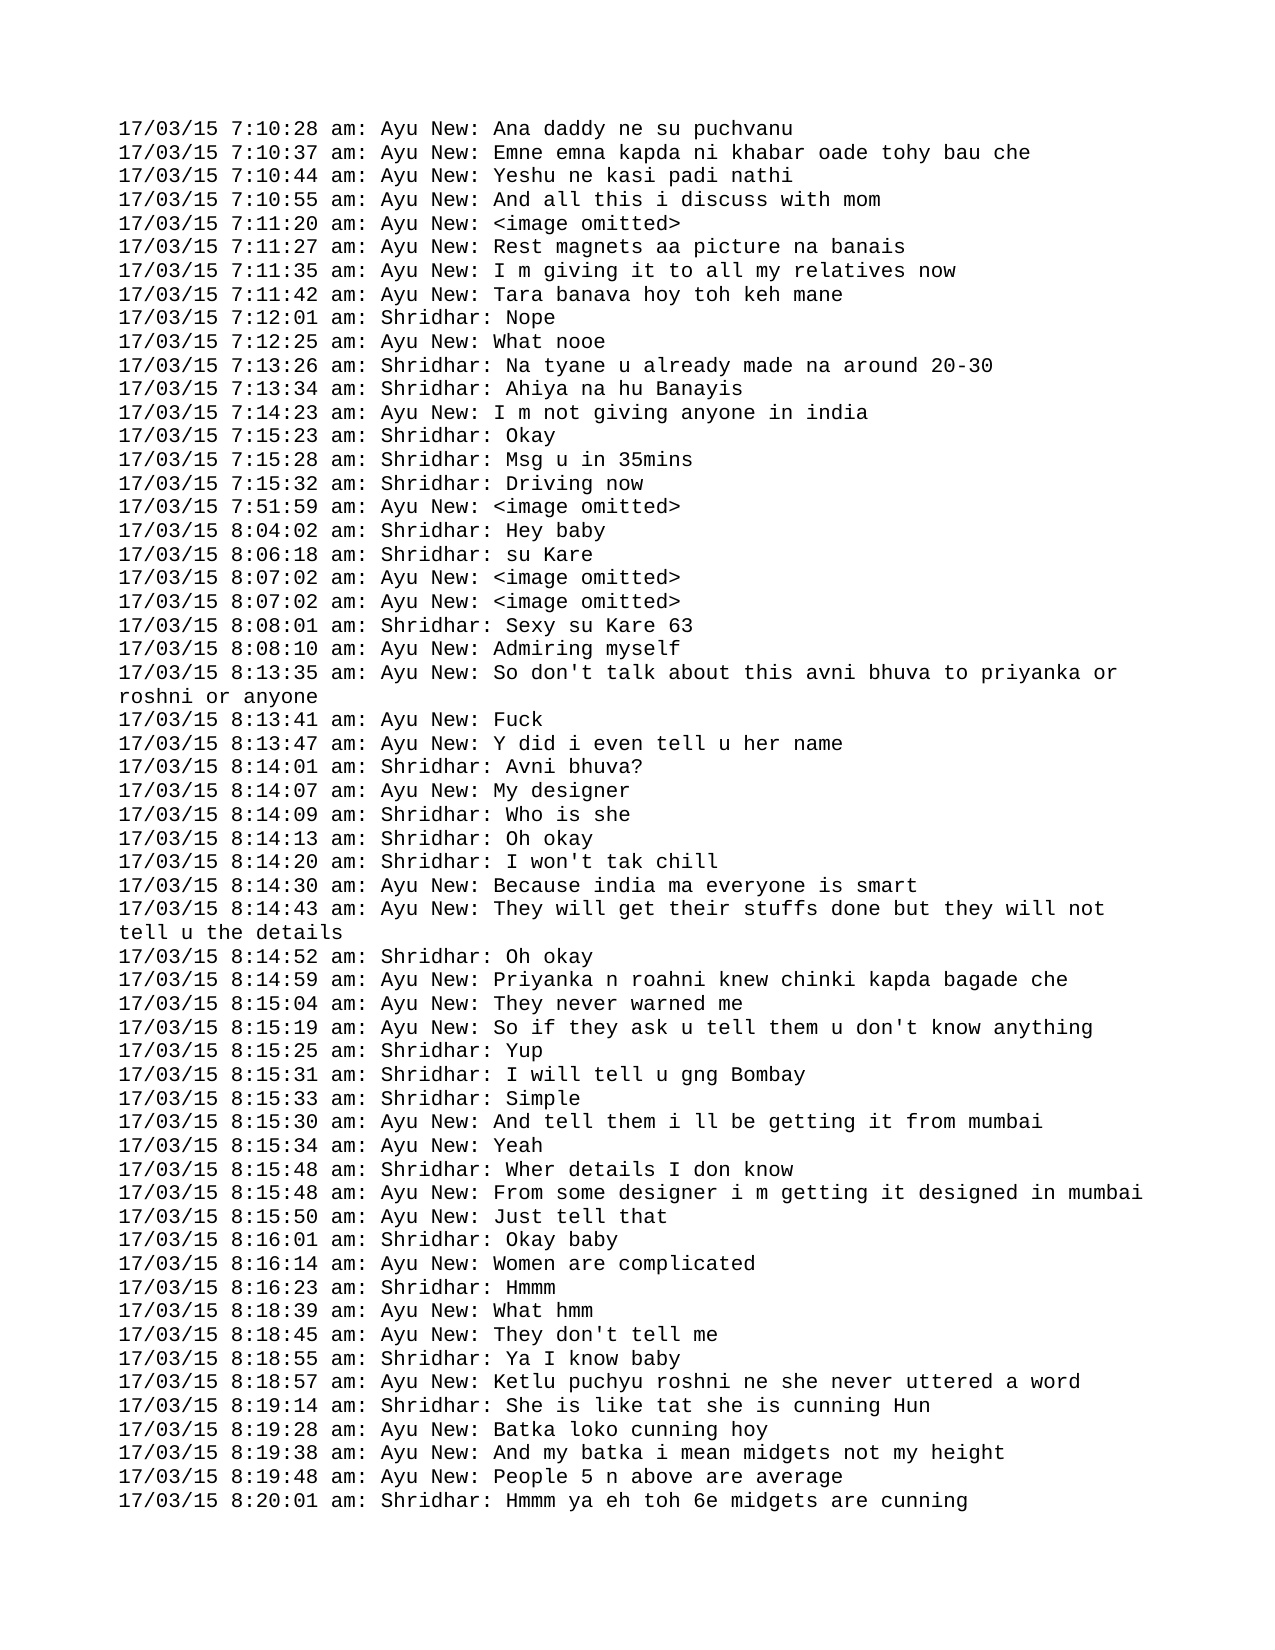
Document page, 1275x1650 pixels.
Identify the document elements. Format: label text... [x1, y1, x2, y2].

text 17/03/15 7:10:44 am: Ayu New: Yeshu ne kasi padi nathi [118, 165, 1157, 189]
text 17/03/15 7:15:28 am: Shridhar: Msg u in 35mins [118, 449, 1157, 473]
text 17/03/15 8:14:43 am: Ayu New: They will get their stuffs done but they will not tell u the details [118, 898, 1157, 946]
text 17/03/15 8:14:30 am: Ayu New: Because india ma everyone is smart [118, 875, 1157, 898]
text 17/03/15 8:13:35 am: Ayu New: So don't talk about this avni bhuva to priyanka or roshni or anyone [118, 662, 1157, 709]
text 17/03/15 8:15:31 am: Shridhar: I will tell u gng Bombay [118, 1064, 1157, 1088]
text 17/03/15 8:14:52 am: Shridhar: Oh okay [118, 946, 1157, 969]
text 17/03/15 8:08:01 am: Shridhar: Sexy su Kare 63 [118, 615, 1157, 638]
text 17/03/15 7:11:20 am: Ayu New: <image omitted> [118, 213, 1157, 236]
text 17/03/15 8:04:02 am: Shridhar: Hey baby [118, 520, 1157, 544]
text 17/03/15 7:15:23 am: Shridhar: Okay [118, 426, 1157, 449]
text 17/03/15 8:15:04 am: Ayu New: They never warned me [118, 993, 1157, 1017]
text 17/03/15 7:11:35 am: Ayu New: I m giving it to all my relatives now [118, 260, 1157, 284]
text 17/03/15 8:18:57 am: Ayu New: Ketlu puchyu roshni ne she never uttered a word [118, 1371, 1157, 1395]
text 17/03/15 7:10:28 am: Ayu New: Ana daddy ne su puchvanu [118, 118, 1157, 142]
text 17/03/15 7:14:23 am: Ayu New: I m not giving anyone in india [118, 402, 1157, 426]
text 17/03/15 7:13:34 am: Shridhar: Ahiya na hu Banayis [118, 378, 1157, 402]
text 17/03/15 8:19:14 am: Shridhar: She is like tat she is cunning Hun [118, 1395, 1157, 1419]
text 17/03/15 7:13:26 am: Shridhar: Na tyane u already made na around 20-30 [118, 354, 1157, 378]
text 17/03/15 8:07:02 am: Ayu New: <image omitted> [118, 591, 1157, 615]
text 17/03/15 8:15:48 am: Ayu New: From some designer i m getting it designed in mumbai [118, 1182, 1157, 1206]
text 17/03/15 8:19:48 am: Ayu New: People 5 n above are average [118, 1466, 1157, 1489]
text 17/03/15 7:51:59 am: Ayu New: <image omitted> [118, 496, 1157, 520]
text 17/03/15 8:20:01 am: Shridhar: Hmmm ya eh toh 6e midgets are cunning [118, 1489, 1157, 1513]
text 17/03/15 8:14:09 am: Shridhar: Who is she [118, 804, 1157, 827]
text 17/03/15 8:16:14 am: Ayu New: Women are complicated [118, 1253, 1157, 1277]
text 17/03/15 8:16:23 am: Shridhar: Hmmm [118, 1277, 1157, 1300]
text 17/03/15 7:10:37 am: Ayu New: Emne emna kapda ni khabar oade tohy bau che [118, 142, 1157, 165]
text 17/03/15 8:14:13 am: Shridhar: Oh okay [118, 827, 1157, 851]
text 17/03/15 8:14:20 am: Shridhar: I won't tak chill [118, 851, 1157, 875]
text 17/03/15 8:08:10 am: Ayu New: Admiring myself [118, 638, 1157, 662]
text 17/03/15 8:13:47 am: Ayu New: Y did i even tell u her name [118, 733, 1157, 757]
text 17/03/15 7:11:42 am: Ayu New: Tara banava hoy toh keh mane [118, 284, 1157, 307]
text 17/03/15 8:15:48 am: Shridhar: Wher details I don know [118, 1158, 1157, 1182]
text 17/03/15 7:10:55 am: Ayu New: And all this i discuss with mom [118, 189, 1157, 213]
text 17/03/15 8:15:25 am: Shridhar: Yup [118, 1040, 1157, 1064]
text 17/03/15 8:15:30 am: Ayu New: And tell them i ll be getting it from mumbai [118, 1111, 1157, 1135]
text 17/03/15 8:15:19 am: Ayu New: So if they ask u tell them u don't know anything [118, 1017, 1157, 1040]
text 17/03/15 8:18:45 am: Ayu New: They don't tell me [118, 1324, 1157, 1348]
text 17/03/15 8:15:34 am: Ayu New: Yeah [118, 1135, 1157, 1158]
text 17/03/15 7:11:27 am: Ayu New: Rest magnets aa picture na banais [118, 236, 1157, 260]
text 17/03/15 8:07:02 am: Ayu New: <image omitted> [118, 567, 1157, 591]
text 17/03/15 8:19:38 am: Ayu New: And my batka i mean midgets not my height [118, 1442, 1157, 1466]
text 17/03/15 8:18:55 am: Shridhar: Ya I know baby [118, 1348, 1157, 1371]
text 17/03/15 8:15:50 am: Ayu New: Just tell that [118, 1206, 1157, 1229]
text 17/03/15 7:12:25 am: Ayu New: What nooe [118, 331, 1157, 354]
text 17/03/15 8:13:41 am: Ayu New: Fuck [118, 709, 1157, 733]
text 17/03/15 7:12:01 am: Shridhar: Nope [118, 307, 1157, 331]
text 17/03/15 8:19:28 am: Ayu New: Batka loko cunning hoy [118, 1419, 1157, 1442]
text 17/03/15 8:14:01 am: Shridhar: Avni bhuva? [118, 757, 1157, 780]
text 17/03/15 7:15:32 am: Shridhar: Driving now [118, 473, 1157, 496]
text 17/03/15 8:15:33 am: Shridhar: Simple [118, 1088, 1157, 1111]
text 17/03/15 8:16:01 am: Shridhar: Okay baby [118, 1229, 1157, 1253]
text 17/03/15 8:14:07 am: Ayu New: My designer [118, 780, 1157, 804]
text 17/03/15 8:06:18 am: Shridhar: su Kare [118, 544, 1157, 567]
text 17/03/15 8:14:59 am: Ayu New: Priyanka n roahni knew chinki kapda bagade che [118, 969, 1157, 993]
text 17/03/15 8:18:39 am: Ayu New: What hmm [118, 1300, 1157, 1324]
